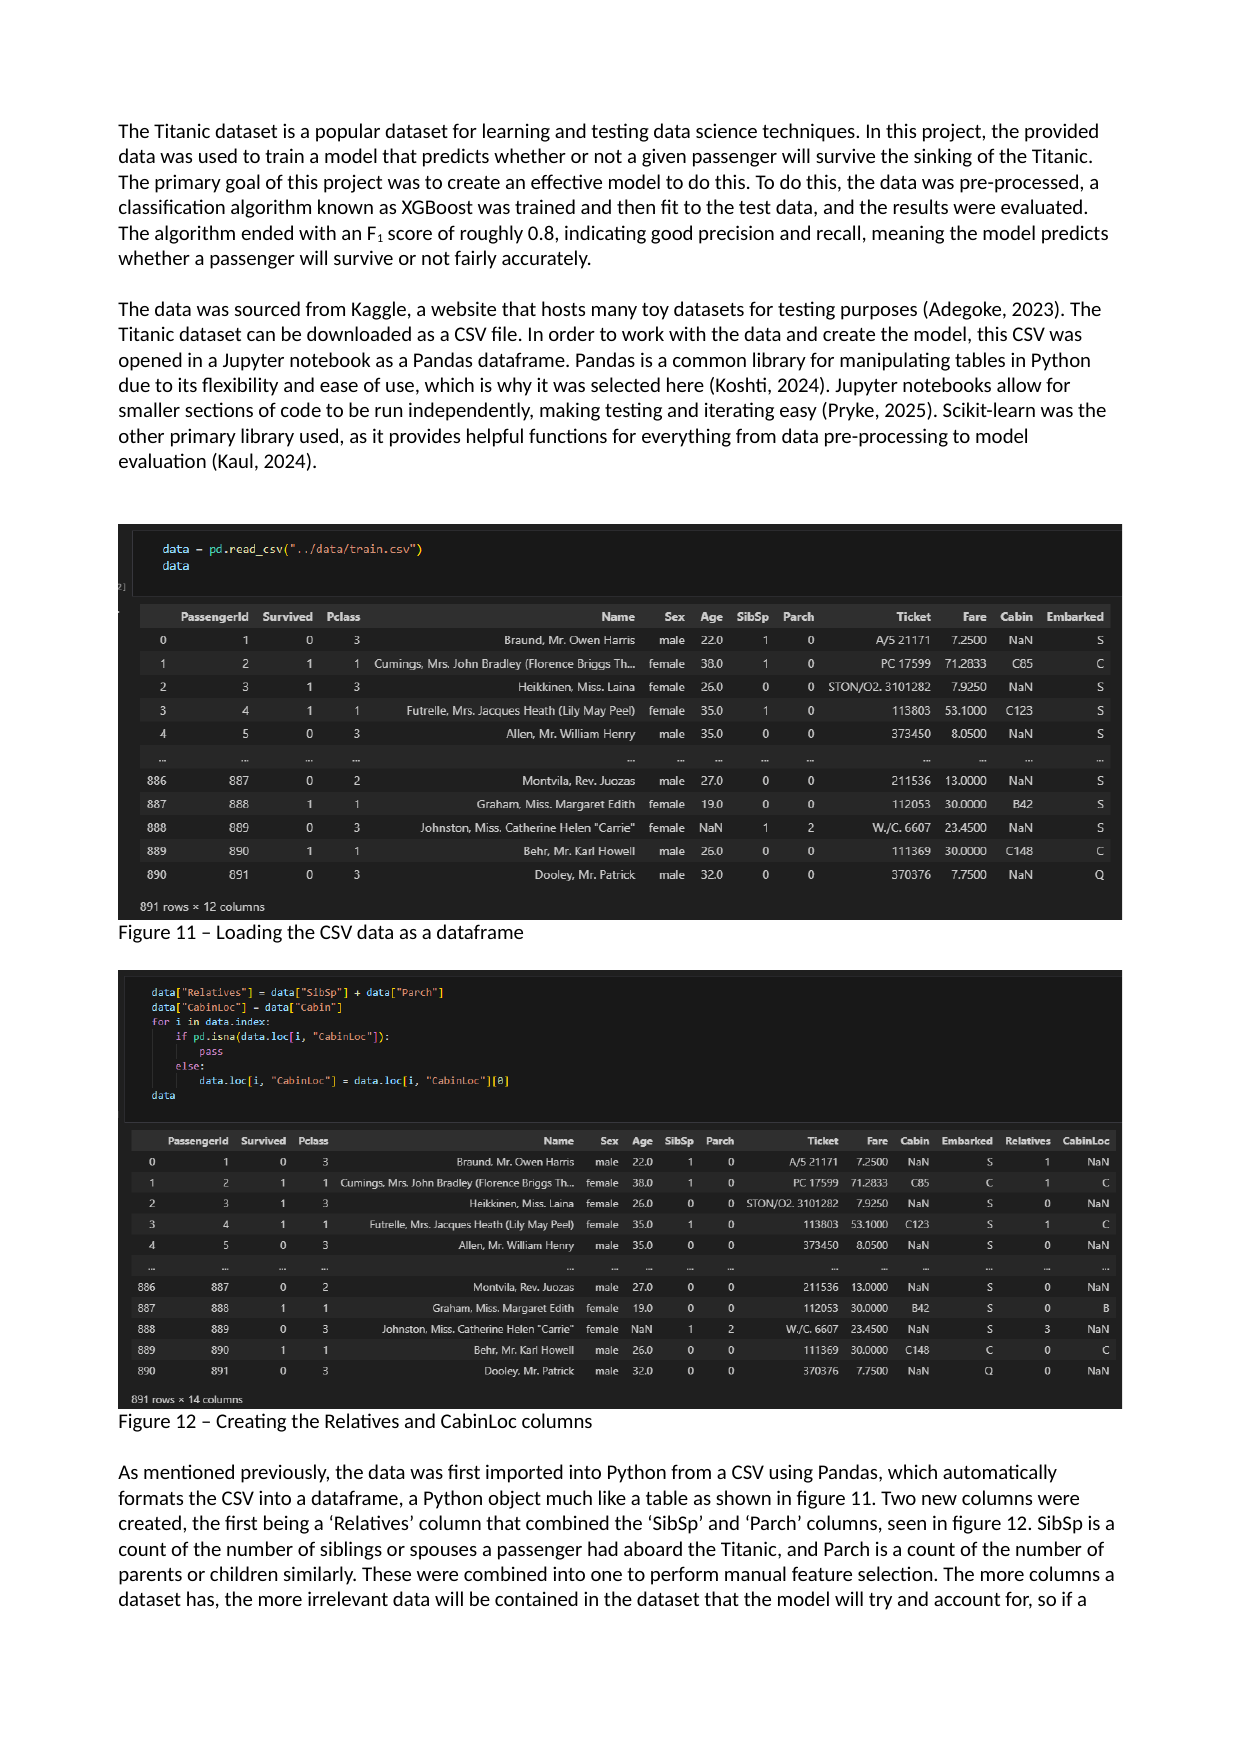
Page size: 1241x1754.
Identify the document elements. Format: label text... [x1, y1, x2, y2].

text Figure 12 – Creating the Relatives and CabinLoc columns [118, 1409, 1122, 1434]
text The data was sourced from Kaggle, a website that hosts many toy datasets for testing purposes (Adegoke, 2023). The Titanic dataset can be downloaded as a CSV file. In order to work with the data and create the model, this CSV was opened in a Jupyter notebook as a Pandas dataframe. Pandas is a common library for manipulating tables in Python due to its flexibility and ease of use, which is why it was selected here (Koshti, 2024). Jupyter notebooks allow for smaller sections of code to be run independently, making testing and iterating easy (Pryke, 2025). Scikit-learn was the other primary library used, as it provides helpful functions for everything from data pre-processing to model evaluation (Kaul, 2024). [118, 296, 1122, 474]
picture [118, 524, 1123, 920]
text The Titanic dataset is a popular dataset for learning and testing data science techniques. In this project, the provided data was used to train a model that predicts whether or not a given passenger will survive the sinking of the Titanic. The primary goal of this project was to create an effective model to do this. To do this, the data was pre-processed, a classification algorithm known as XGBoost was trained and then fit to the test data, and the results were evaluated. The algorithm ended with an F1 score of roughly 0.8, indicating good precision and recall, meaning the model predicts whether a passenger will survive or not fairly accurately. [118, 118, 1122, 271]
text As mentioned previously, the data was first imported into Python from a CSV using Pandas, which automatically formats the CSV into a dataframe, a Python object much like a table as shown in figure 11. Two new columns were created, the first being a ‘Relatives’ column that combined the ‘SibSp’ and ‘Parch’ columns, seen in figure 12. SibSp is a count of the number of siblings or spouses a passenger had aboard the Titanic, and Parch is a count of the number of parents or children similarly. These were combined into one to perform manual feature selection. The more columns a dataset has, the more irrelevant data will be contained in the dataset that the model will try and account for, so if a [118, 1459, 1122, 1612]
picture [118, 970, 1123, 1409]
text Figure 11 – Loading the CSV data as a dataframe [118, 920, 1122, 945]
